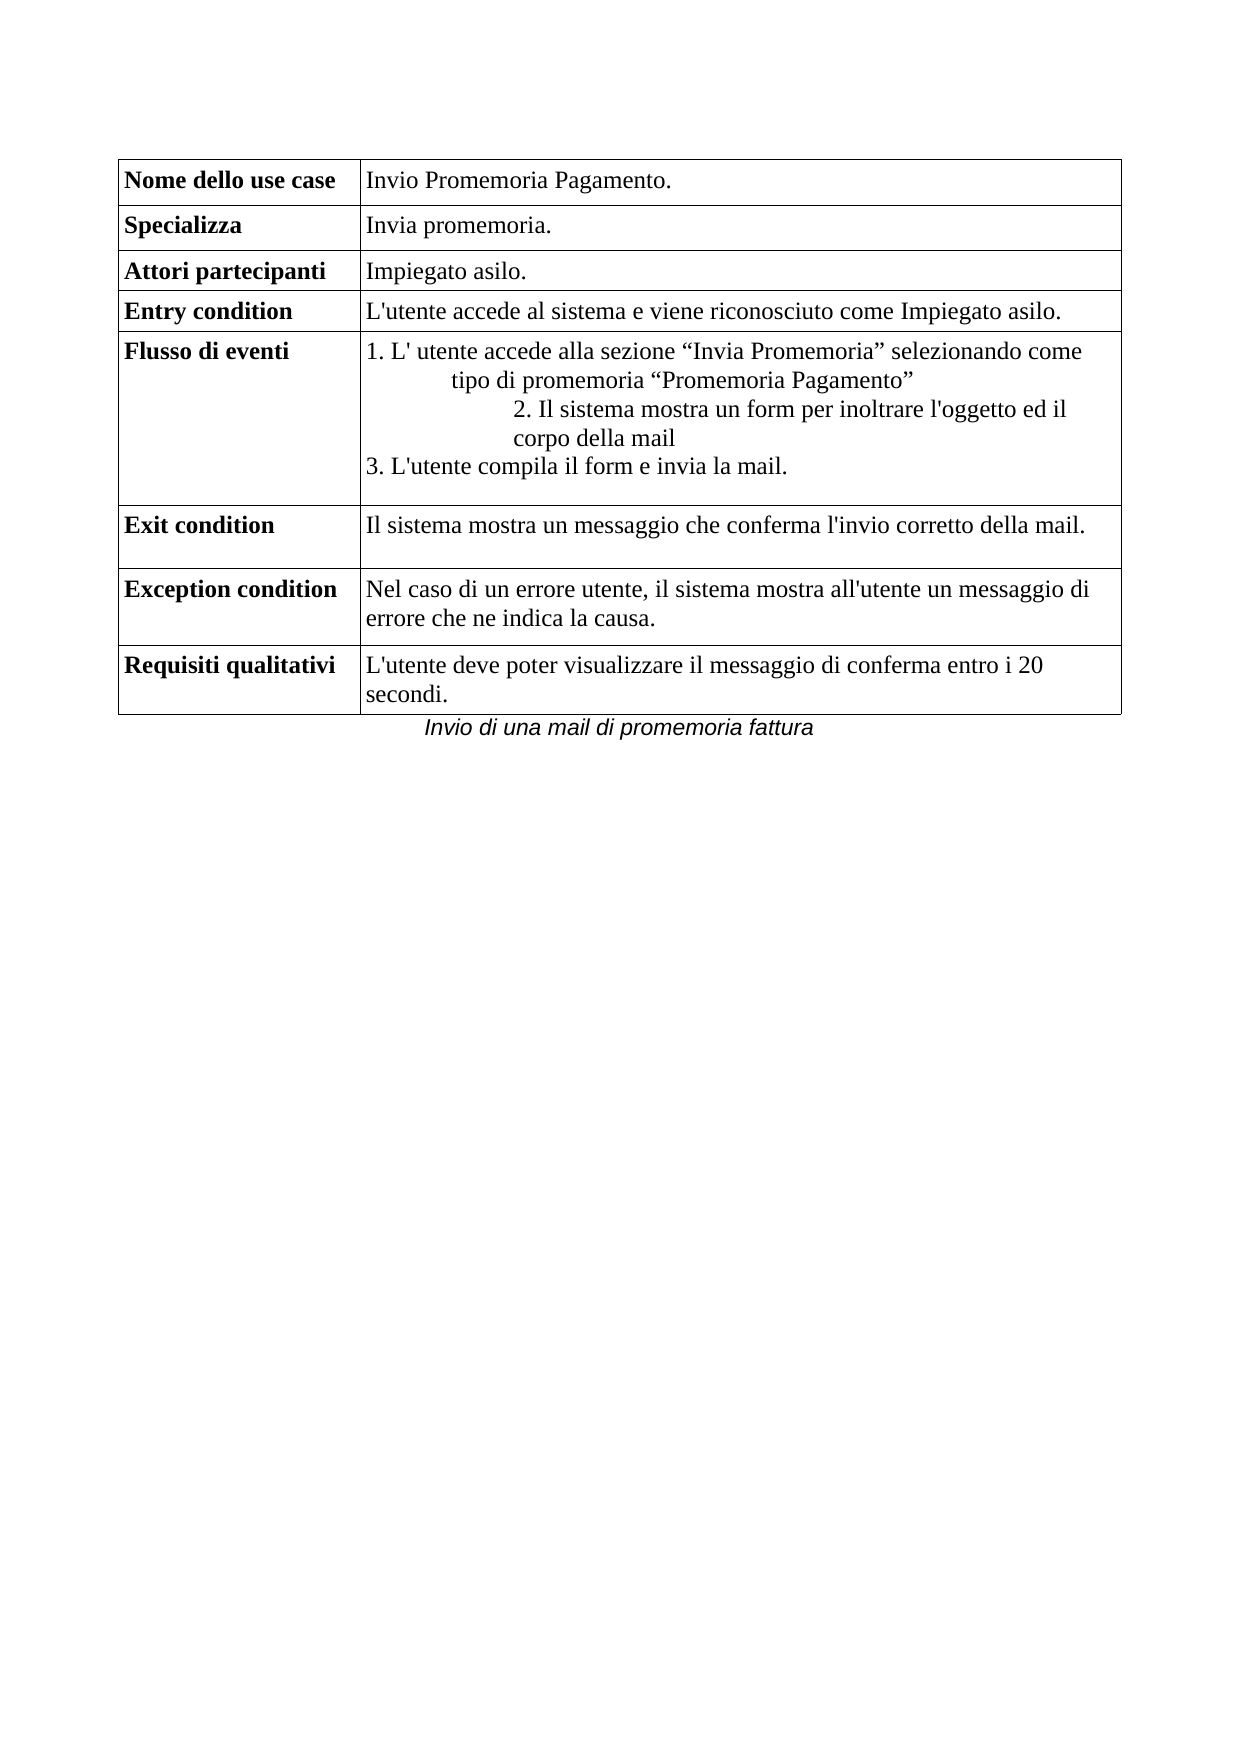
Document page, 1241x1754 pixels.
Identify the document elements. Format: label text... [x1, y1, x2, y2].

table_header Nome dello use case [119, 160, 360, 205]
table_cell L' utente accede alla sezione “Invia Promemoria” selezionando come tipo di promemoria “Promemoria Pagamento” Il sistema mostra un form per inoltrare l'oggetto ed il corpo della mail L'utente compila il form e invia la mail. [361, 332, 1121, 505]
table_cell Nel caso di un errore utente, il sistema mostra all'utente un messaggio di errore che ne indica la causa. [361, 569, 1121, 645]
table_cell L'utente accede al sistema e viene riconosciuto come Impiegato asilo. [361, 291, 1121, 331]
table_cell Flusso di eventi [119, 332, 360, 505]
table_cell Specializza [119, 206, 360, 250]
text Invio di una mail di promemoria fattura [118, 714, 1122, 740]
table_header Invio Promemoria Pagamento. [361, 160, 1121, 205]
table_cell Entry condition [119, 291, 360, 331]
table_cell Exit condition [119, 506, 360, 568]
table_cell Exception condition [119, 569, 360, 645]
table_cell Requisiti qualitativi [119, 646, 360, 714]
table_cell Attori partecipanti [119, 251, 360, 290]
table_cell L'utente deve poter visualizzare il messaggio di conferma entro i 20 secondi. [361, 646, 1121, 714]
table_cell Impiegato asilo. [361, 251, 1121, 290]
table_cell Invia promemoria. [361, 206, 1121, 250]
table_cell Il sistema mostra un messaggio che conferma l'invio corretto della mail. [361, 506, 1121, 568]
